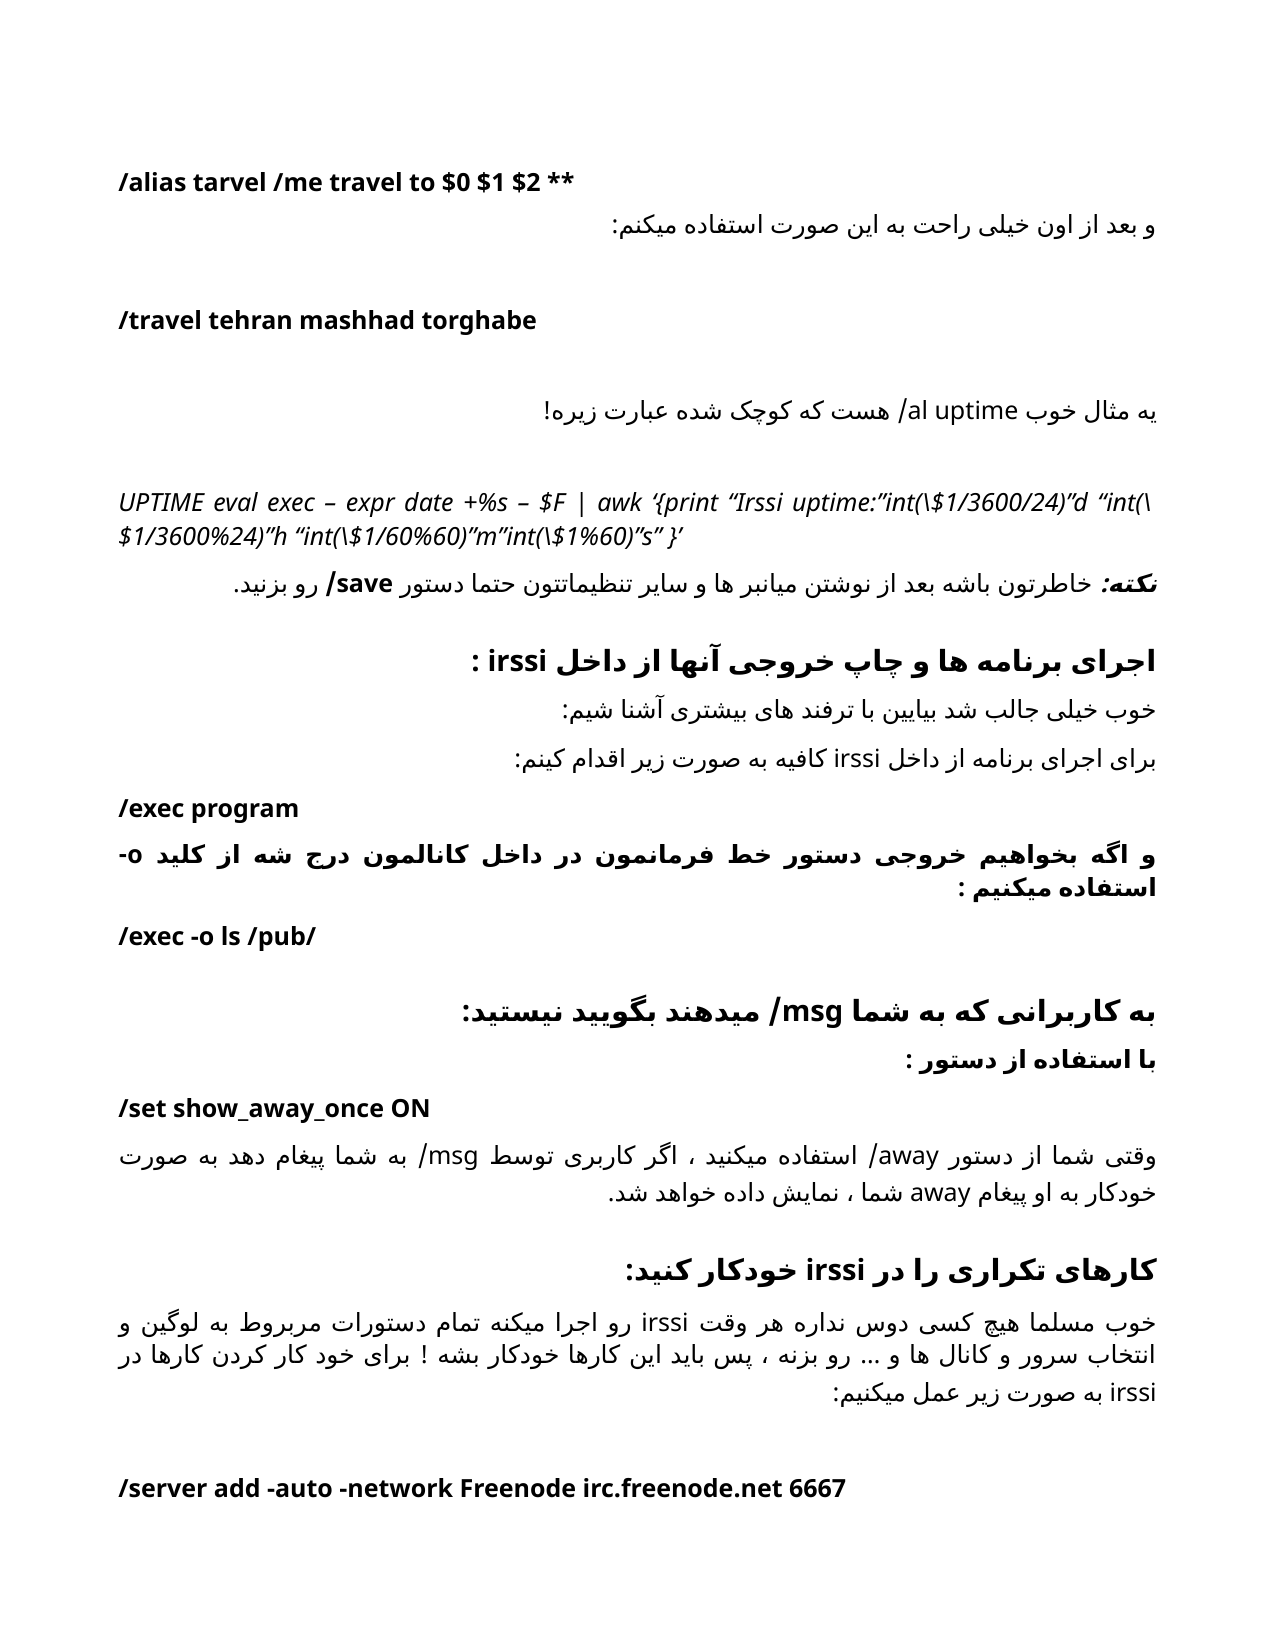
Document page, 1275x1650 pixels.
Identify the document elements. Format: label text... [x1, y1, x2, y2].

subtitle کارهای تکراری را در irssi خودکار کنید: [118, 1249, 1157, 1292]
text /travel tehran mashhad torghabe [118, 303, 1157, 337]
text /server add -auto -network Freenode irc.freenode.net 6667 [118, 1470, 1157, 1504]
text با استفاده از دستور : [118, 1046, 1157, 1078]
subtitle اجرای برنامه ها و چاپ خروجی آنها از داخل irssi : [118, 640, 1157, 683]
text /alias tarvel /me travel to $0 $1 $2 ** [118, 165, 1157, 199]
text برای اجرای برنامه از داخل irssi کافیه به صورت زیر اقدام کینم: [118, 741, 1157, 778]
text /exec -o ls /pub/ [118, 919, 1157, 953]
text UPTIME eval exec – expr date +%s – $F | awk ‘{print “Irssi uptime:”int(\$1/3600/24)”d “int(\$1/3600%24)”h “int(\$1/60%60)”m”int(\$1%60)”s” }’ [118, 485, 1157, 553]
text /set show_away_once ON [118, 1091, 1157, 1125]
text نکته: خاطرتون باشه بعد از نوشتن میانبر ها و سایر تنظیماتتون حتما دستور save/ رو بزنید. [118, 566, 1157, 603]
text /exec program [118, 790, 1157, 824]
text و اگه بخواهیم خروجی دستور خط فرمانمون در داخل کانالمون درج شه از کلید o- استفاده میکنیم : [118, 837, 1157, 906]
text یه مثال خوب al uptime/ هست که کوچک شده عبارت زیره! [118, 392, 1157, 429]
text خوب مسلما هیچ کسی دوس نداره هر وقت irssi رو اجرا میکنه تمام دستورات مربروط به لوگین و انتخاب سرور و کانال ها و … رو بزنه ، پس باید این کارها خودکار بشه ! برای خود کار کردن کارها در irssi به صورت زیر عمل میکنیم: [118, 1304, 1157, 1411]
text و بعد از اون خیلی راحت به این صورت استفاده میکنم: [118, 211, 1157, 244]
subtitle به کاربرانی که به شما msg/ میدهند بگویید نیستید: [118, 990, 1157, 1033]
text خوب خیلی جالب شد بیایین با ترفند های بیشتری آشنا شیم: [118, 696, 1157, 728]
text وقتی شما از دستور away/ استفاده میکنید ، اگر کاربری توسط msg/ به شما پیغام دهد به صورت خودکار به او پیغام away شما ، نمایش داده خواهد شد. [118, 1138, 1157, 1212]
